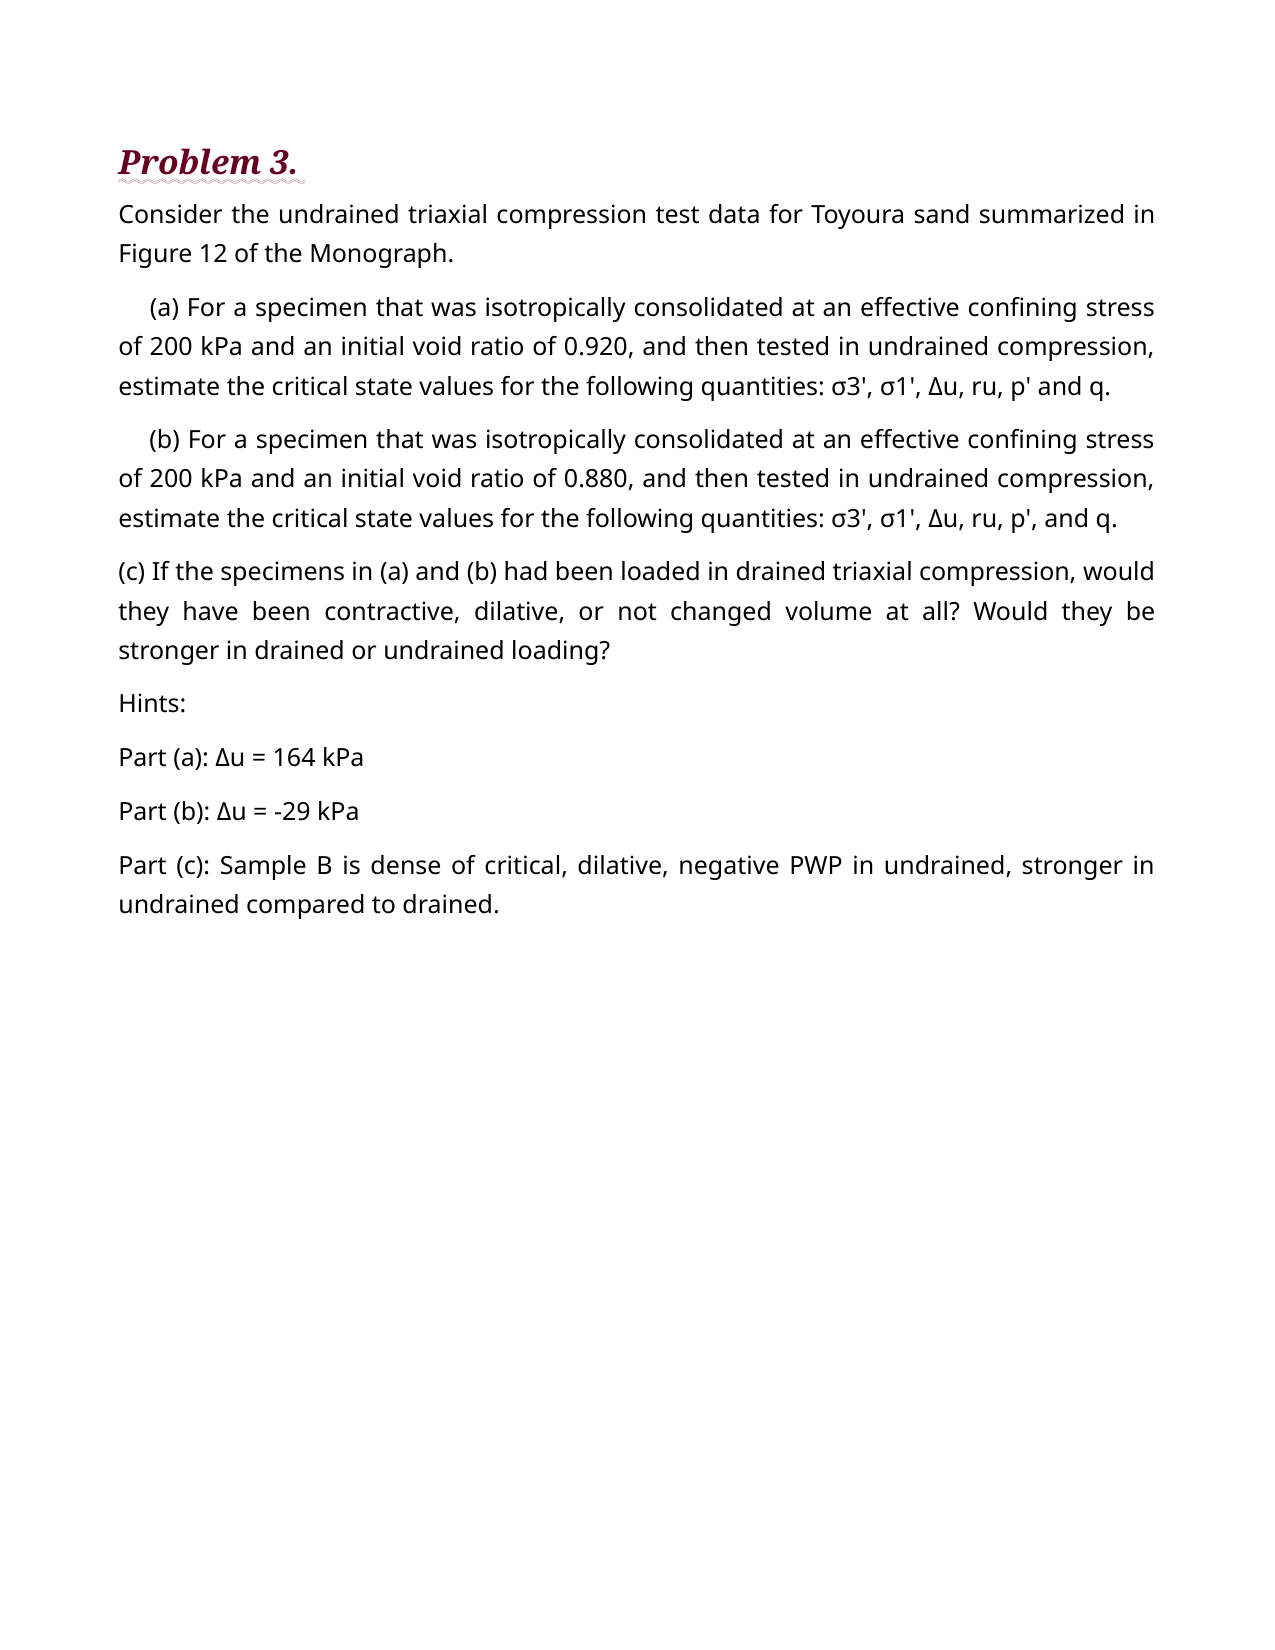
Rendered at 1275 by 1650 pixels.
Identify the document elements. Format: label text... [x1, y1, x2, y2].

text Consider the undrained triaxial compression test data for Toyoura sand summarized in Figure 12 of the Monograph. [118, 197, 1157, 270]
text Part (c): Sample B is dense of critical, dilative, negative PWP in undrained, stronger in undrained compared to drained. [118, 847, 1157, 921]
text Part (a): Δu = 164 kPa [118, 740, 1157, 774]
text (c) If the specimens in (a) and (b) had been loaded in drained triaxial compression, would they have been contractive, dilative, or not changed volume at all? Would they be stronger in drained or undrained loading? [118, 554, 1157, 666]
text (b) For a specimen that was isotropically consolidated at an effective confining stress of 200 kPa and an initial void ratio of 0.880, and then tested in undrained compression, estimate the critical state values for the following quantities: σ3', σ1', Δu, ru, p', and q. [118, 422, 1157, 534]
text (a) For a specimen that was isotropically consolidated at an effective confining stress of 200 kPa and an initial void ratio of 0.920, and then tested in undrained compression, estimate the critical state values for the following quantities: σ3', σ1', Δu, ru, p' and q. [118, 290, 1157, 402]
text Hints: [118, 686, 1157, 720]
subtitle Problem 3. [118, 139, 1157, 184]
text Part (b): Δu = -29 kPa [118, 793, 1157, 828]
